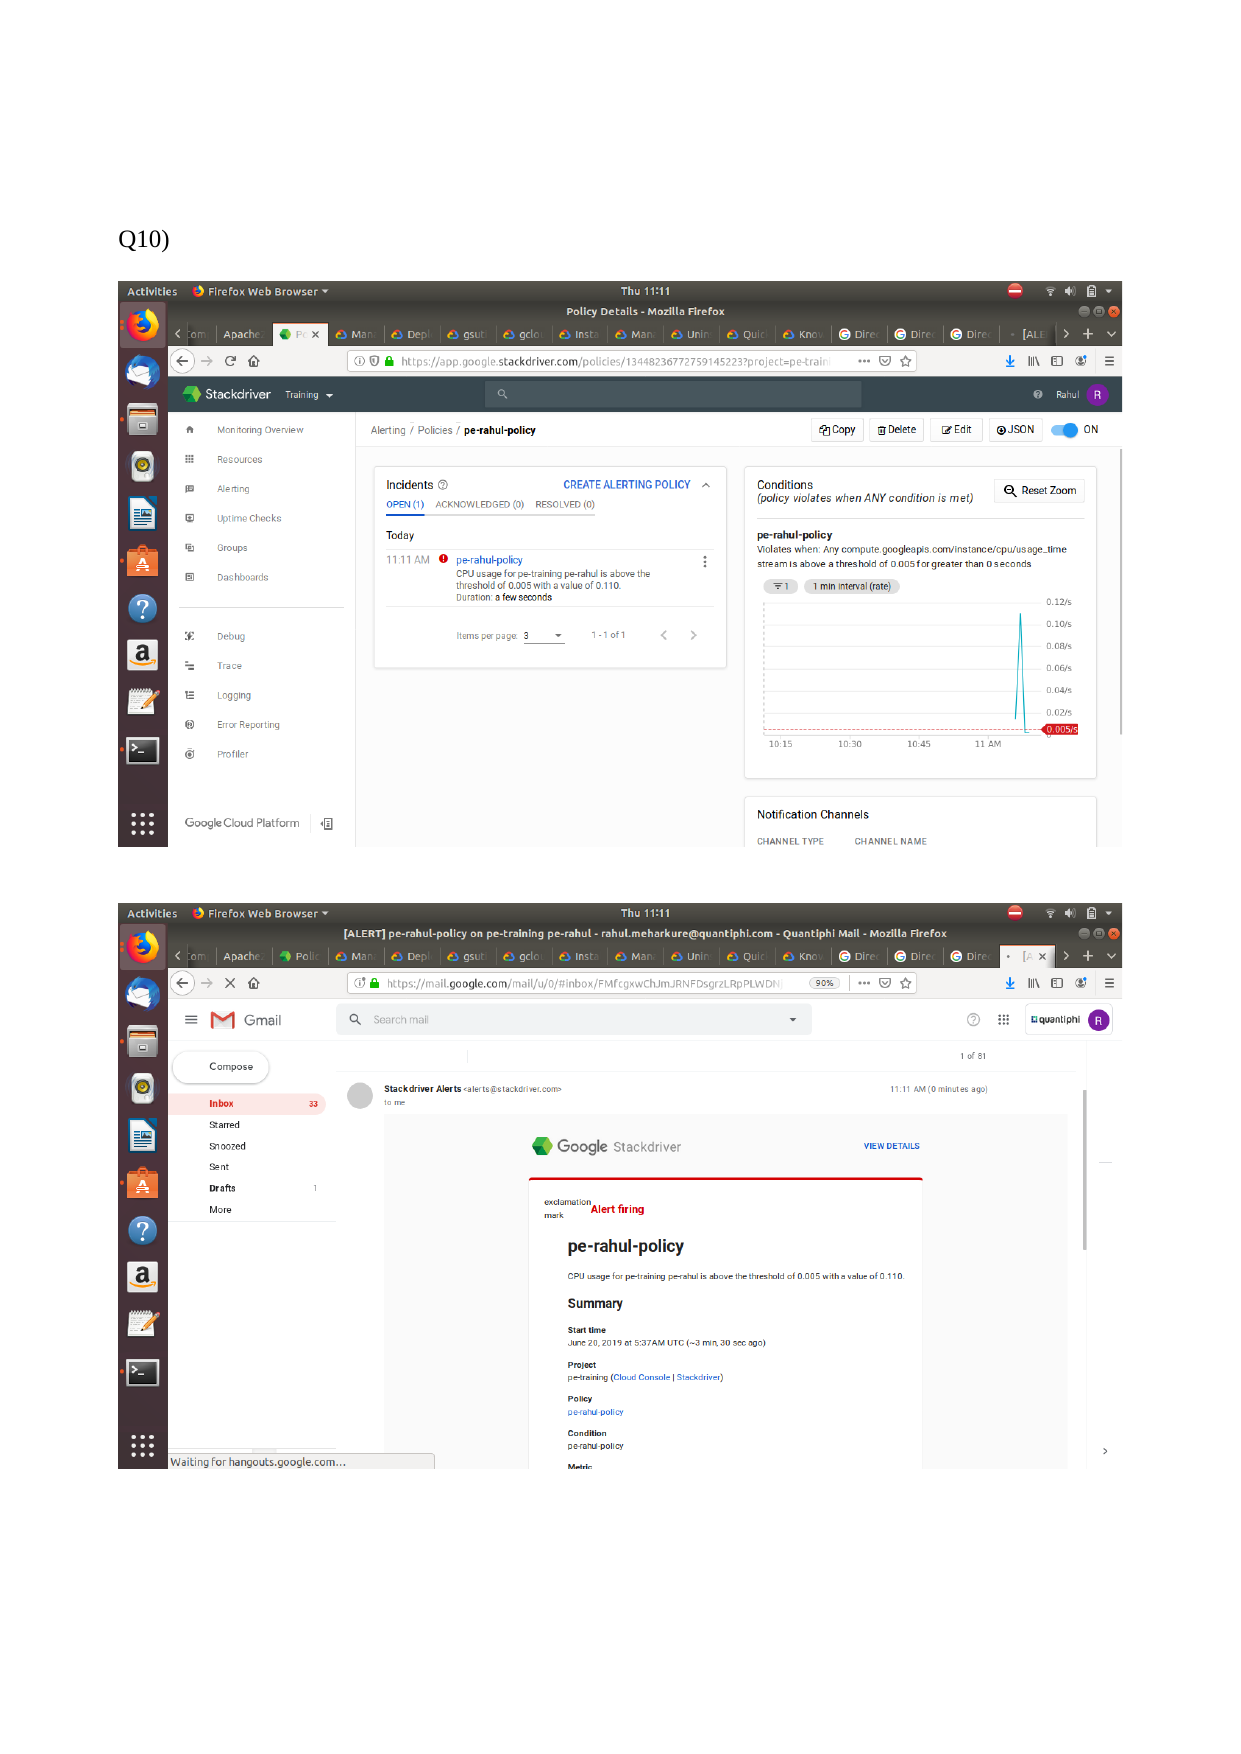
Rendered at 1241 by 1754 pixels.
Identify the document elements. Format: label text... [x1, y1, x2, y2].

picture [118, 281, 1123, 847]
picture [118, 903, 1123, 1469]
text Q10) [118, 224, 1122, 253]
